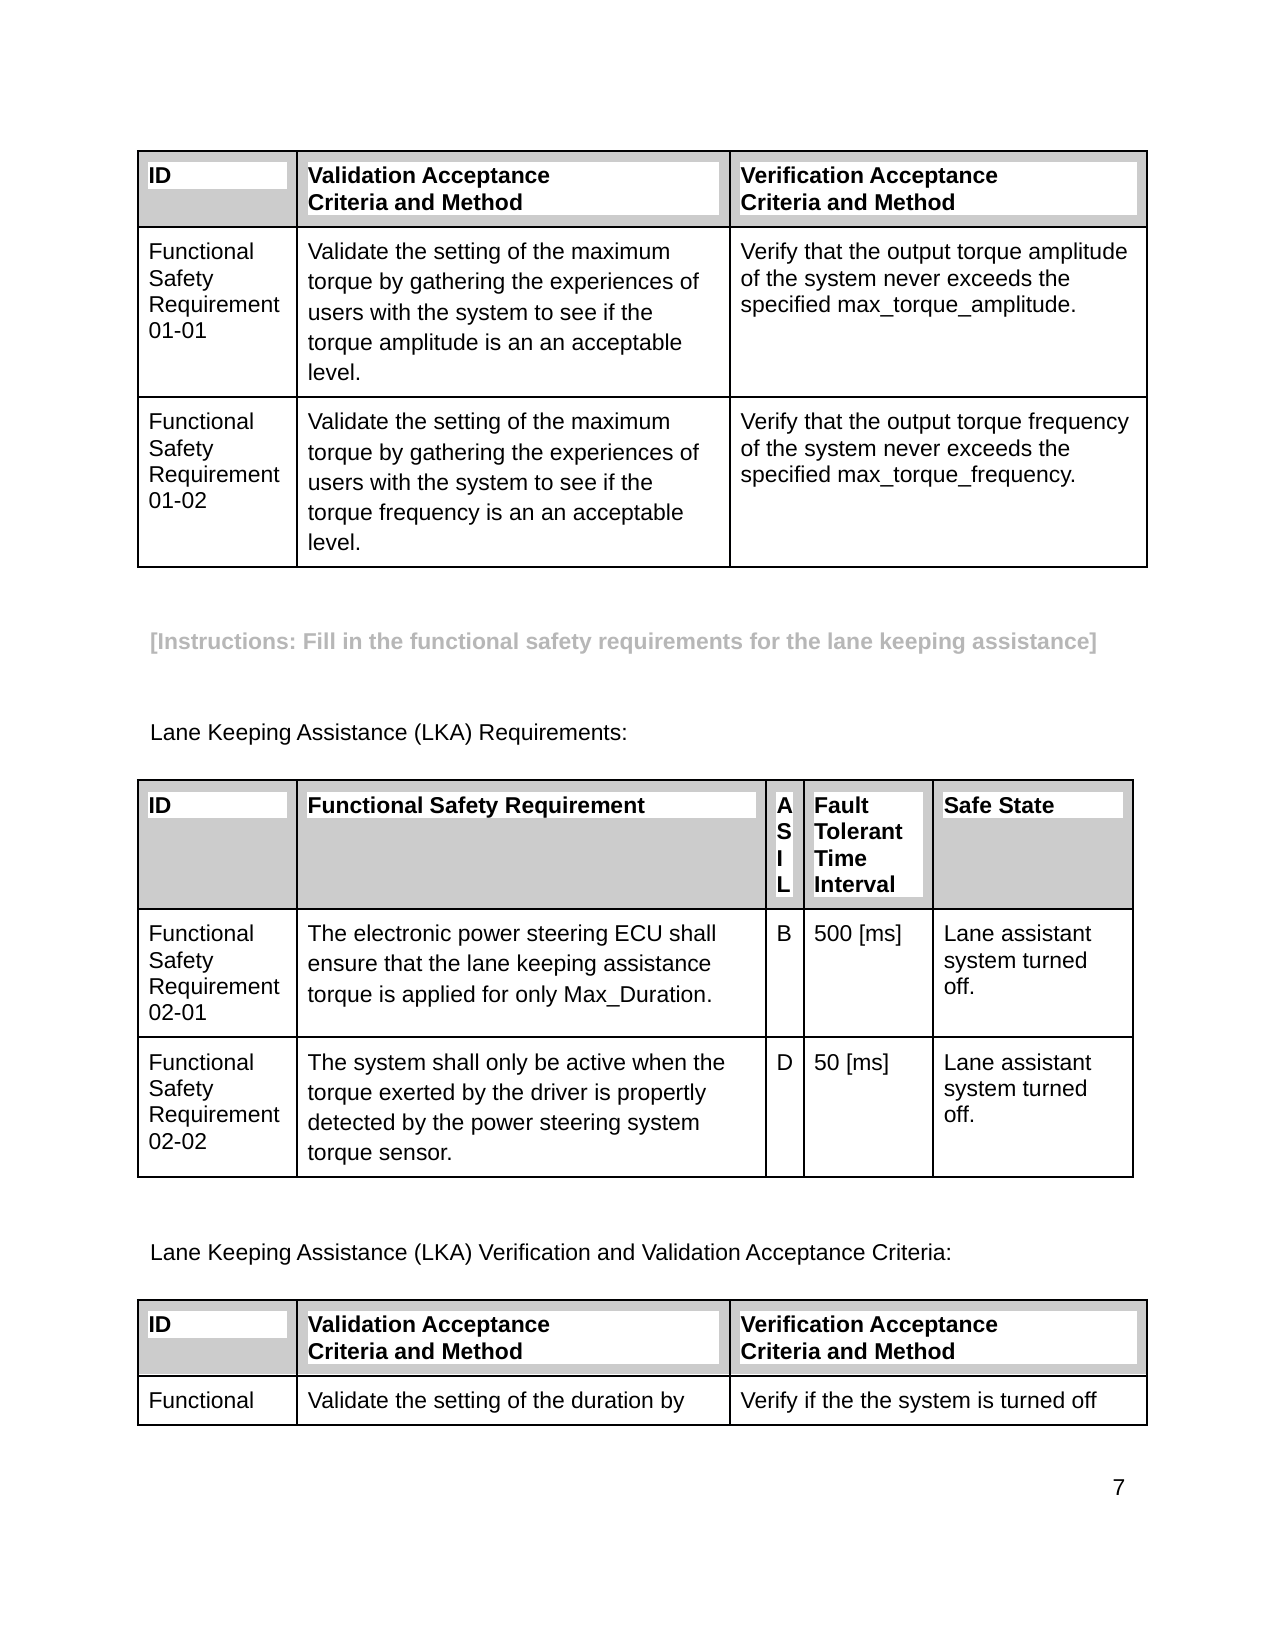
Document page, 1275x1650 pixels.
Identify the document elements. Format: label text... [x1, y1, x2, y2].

table_cell Validate the setting of the maximum torque by gathering the experiences of users with the system to see if the torque frequency is an an acceptable level. [298, 398, 729, 566]
table_header Safe State [934, 781, 1132, 908]
table_cell Verify that the output torque frequency of the system never exceeds the specified max_torque_frequency. [731, 398, 1146, 566]
table_cell Verify that the output torque amplitude of the system never exceeds the specified max_torque_amplitude. [731, 228, 1146, 396]
table_header Verification Acceptance Criteria and Method [731, 1301, 1146, 1374]
text Lane Keeping Assistance (LKA) Verification and Validation Acceptance Criteria: [150, 1238, 1125, 1265]
table_header Functional Safety Requirement [298, 781, 765, 908]
table_cell Verify if the the system is turned off [731, 1377, 1146, 1424]
table_header ID [139, 781, 296, 908]
table_cell Lane assistant system turned off. [934, 910, 1132, 1036]
table_cell Functional Safety Requirement 02-01 [139, 910, 296, 1036]
table_header Validation Acceptance Criteria and Method [298, 1301, 729, 1374]
table_cell 50 [ms] [805, 1038, 932, 1176]
text [Instructions: Fill in the functional safety requirements for the lane keeping assistance] [150, 628, 1125, 655]
table_header ID [139, 152, 296, 226]
table_cell Functional Safety Requirement 01-02 [139, 398, 296, 566]
table_cell The system shall only be active when the torque exerted by the driver is propertly detected by the power steering system torque sensor. [298, 1038, 765, 1176]
table_cell Lane assistant system turned off. [934, 1038, 1132, 1176]
table_cell The electronic power steering ECU shall ensure that the lane keeping assistance torque is applied for only Max_Duration. [298, 910, 765, 1036]
table_cell B [767, 910, 803, 1036]
table_header Verification Acceptance Criteria and Method [731, 152, 1146, 226]
text Lane Keeping Assistance (LKA) Requirements: [150, 719, 1125, 745]
table_cell Functional Safety Requirement 02-02 [139, 1038, 296, 1176]
table_cell D [767, 1038, 803, 1176]
table_cell Validate the setting of the maximum torque by gathering the experiences of users with the system to see if the torque amplitude is an an acceptable level. [298, 228, 729, 396]
table_header ID [139, 1301, 296, 1374]
table_cell Functional [139, 1377, 296, 1424]
table_header Validation Acceptance Criteria and Method [298, 152, 729, 226]
table_cell 500 [ms] [805, 910, 932, 1036]
table_header Fault Tolerant Time Interval [805, 781, 932, 908]
table_cell Functional Safety Requirement 01-01 [139, 228, 296, 396]
table_cell Validate the setting of the duration by [298, 1377, 729, 1424]
table_header ASIL [767, 781, 803, 908]
